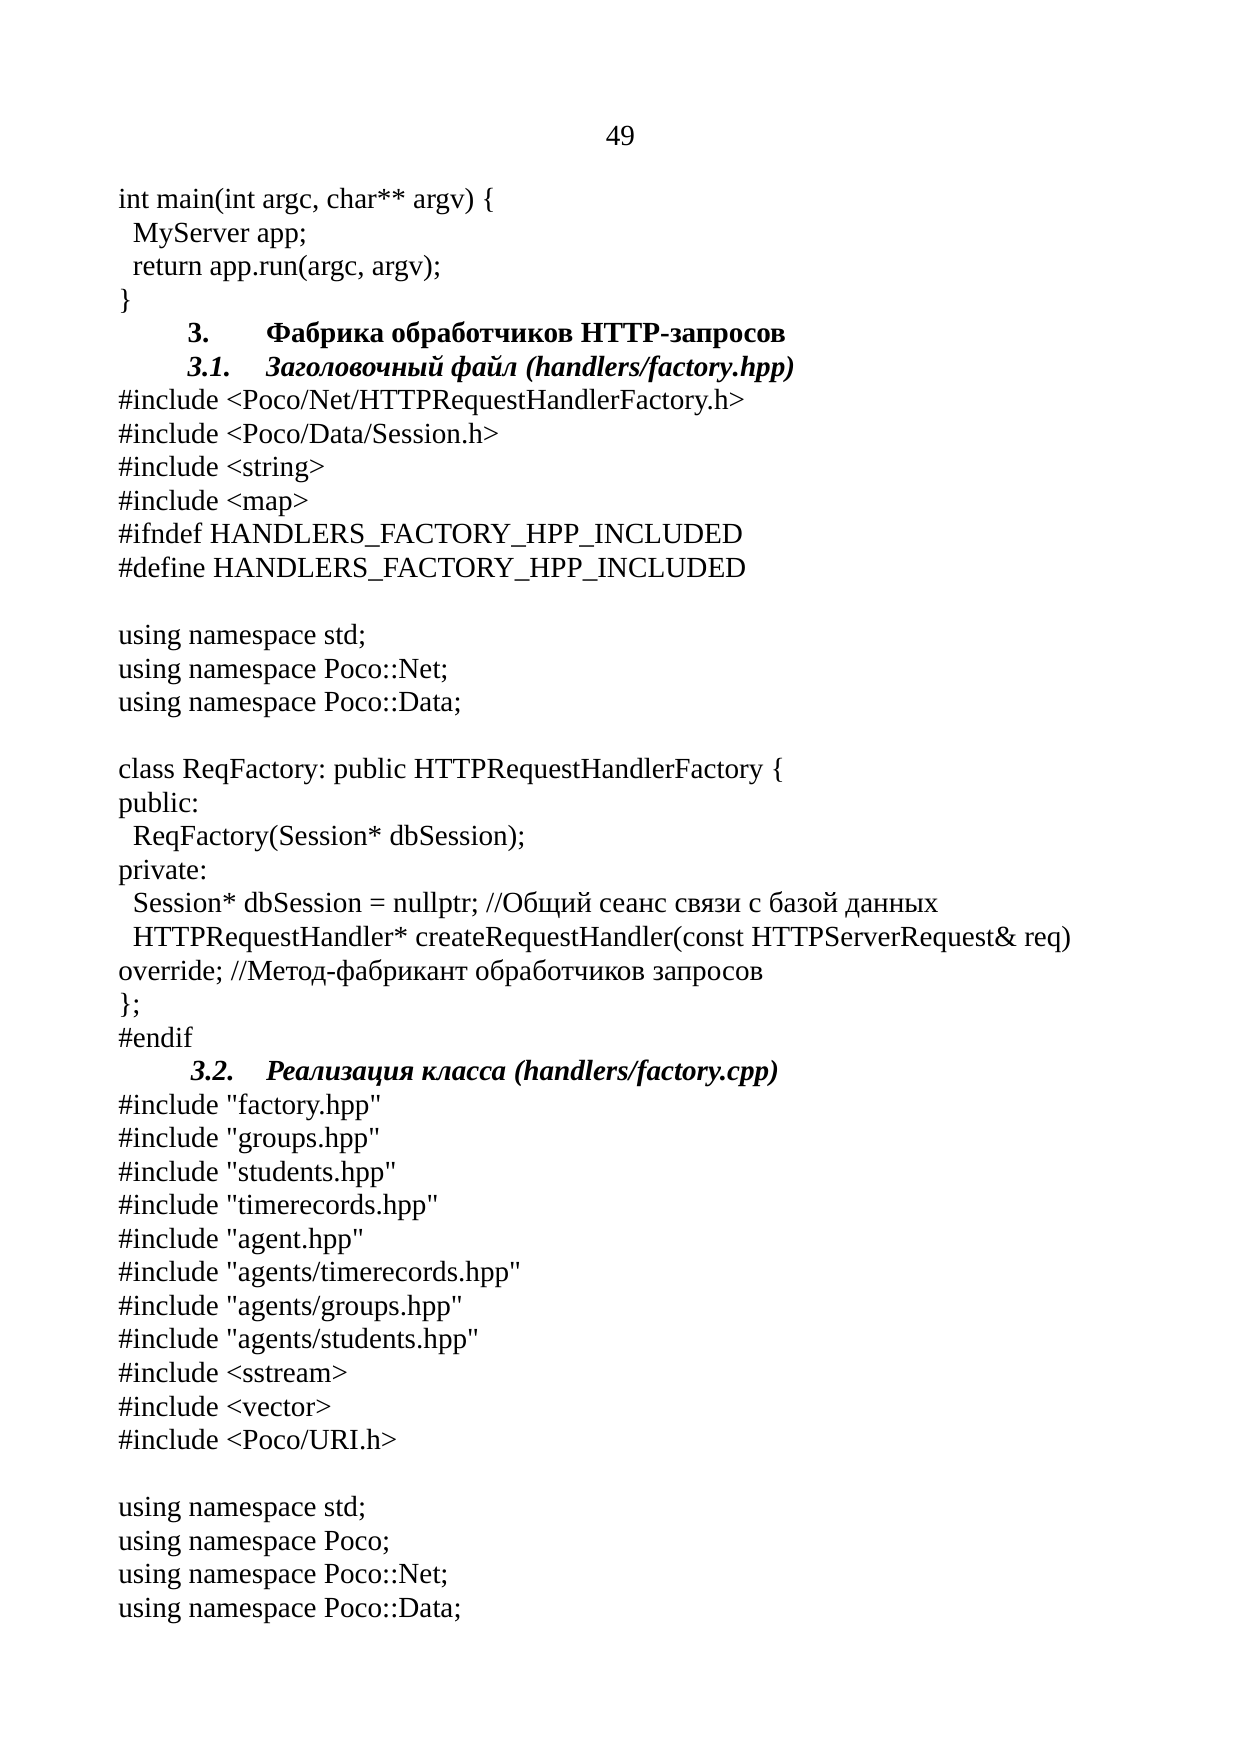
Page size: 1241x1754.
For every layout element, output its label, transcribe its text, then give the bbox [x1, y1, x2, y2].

text int main(int argc, char** argv) { MyServer app; return app.run(argc, argv); } [118, 181, 1122, 315]
text #include "factory.hpp" #include "groups.hpp" #include "students.hpp" #include "timerecords.hpp" #include "agent.hpp" #include "agents/timerecords.hpp" #include "agents/groups.hpp" #include "agents/students.hpp" #include <sstream> #include <vector> #include <Poco/URI.h> using namespace std; using namespace Poco; using namespace Poco::Net; using namespace Poco::Data; [118, 1087, 1122, 1623]
list Заголовочный файл (handlers/factory.hpp) [118, 349, 1122, 382]
list Фабрика обработчиков HTTP-запросов [118, 315, 1122, 349]
text #include <Poco/Net/HTTPRequestHandlerFactory.h> #include <Poco/Data/Session.h> #include <string> #include <map> #ifndef HANDLERS_FACTORY_HPP_INCLUDED #define HANDLERS_FACTORY_HPP_INCLUDED using namespace std; using namespace Poco::Net; using namespace Poco::Data; class ReqFactory: public HTTPRequestHandlerFactory { public: ReqFactory(Session* dbSession); private: Session* dbSession = nullptr; //Общий сеанс связи с базой данных HTTPRequestHandler* createRequestHandler(const HTTPServerRequest& req) override; //Метод-фабрикант обработчиков запросов }; #endif [118, 382, 1122, 1053]
list Реализация класса (handlers/factory.cpp) [118, 1053, 1122, 1087]
